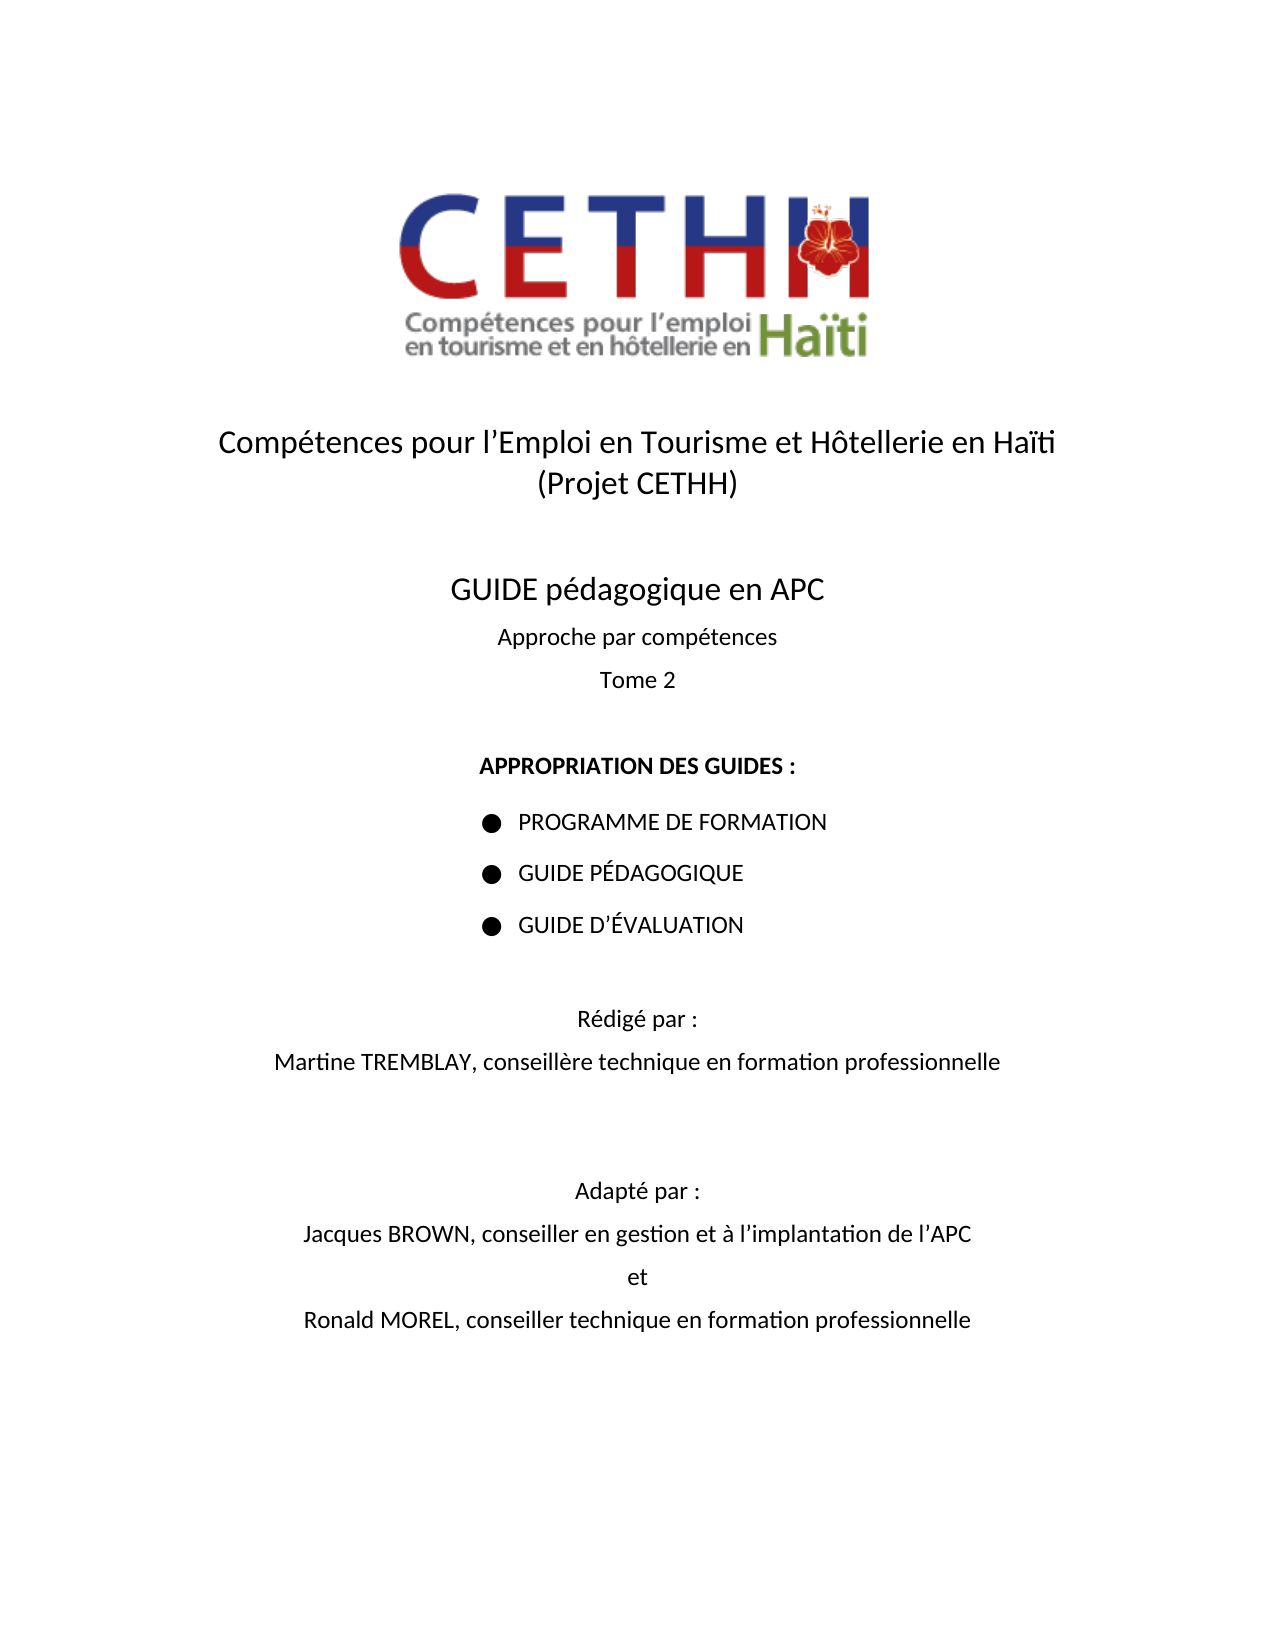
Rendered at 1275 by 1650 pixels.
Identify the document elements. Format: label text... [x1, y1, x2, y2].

text Compétences pour l’Emploi en Tourisme et Hôtellerie en Haïti (Projet CETHH) [148, 421, 1127, 502]
text Tome 2 [148, 664, 1127, 695]
text Martine TREMBLAY, conseillère technique en formation professionnelle [148, 1046, 1127, 1076]
text APPROPRIATION DES GUIDES : [148, 751, 1127, 781]
list GUIDE D’ÉVALUATION [481, 896, 1127, 947]
list PROGRAMME DE FORMATION [481, 793, 1127, 845]
text Jacques BROWN, conseiller en gestion et à l’implantation de l’APC [148, 1218, 1127, 1248]
text et [148, 1261, 1127, 1291]
picture [389, 172, 886, 371]
text Rédigé par : [148, 1003, 1127, 1033]
text Ronald MOREL, conseiller technique en formation professionnelle [148, 1304, 1127, 1334]
text GUIDE pédagogique en APC [148, 568, 1127, 609]
text Approche par compétences [148, 621, 1127, 652]
text Adapté par : [148, 1175, 1127, 1205]
list GUIDE PÉDAGOGIQUE [481, 845, 1127, 896]
